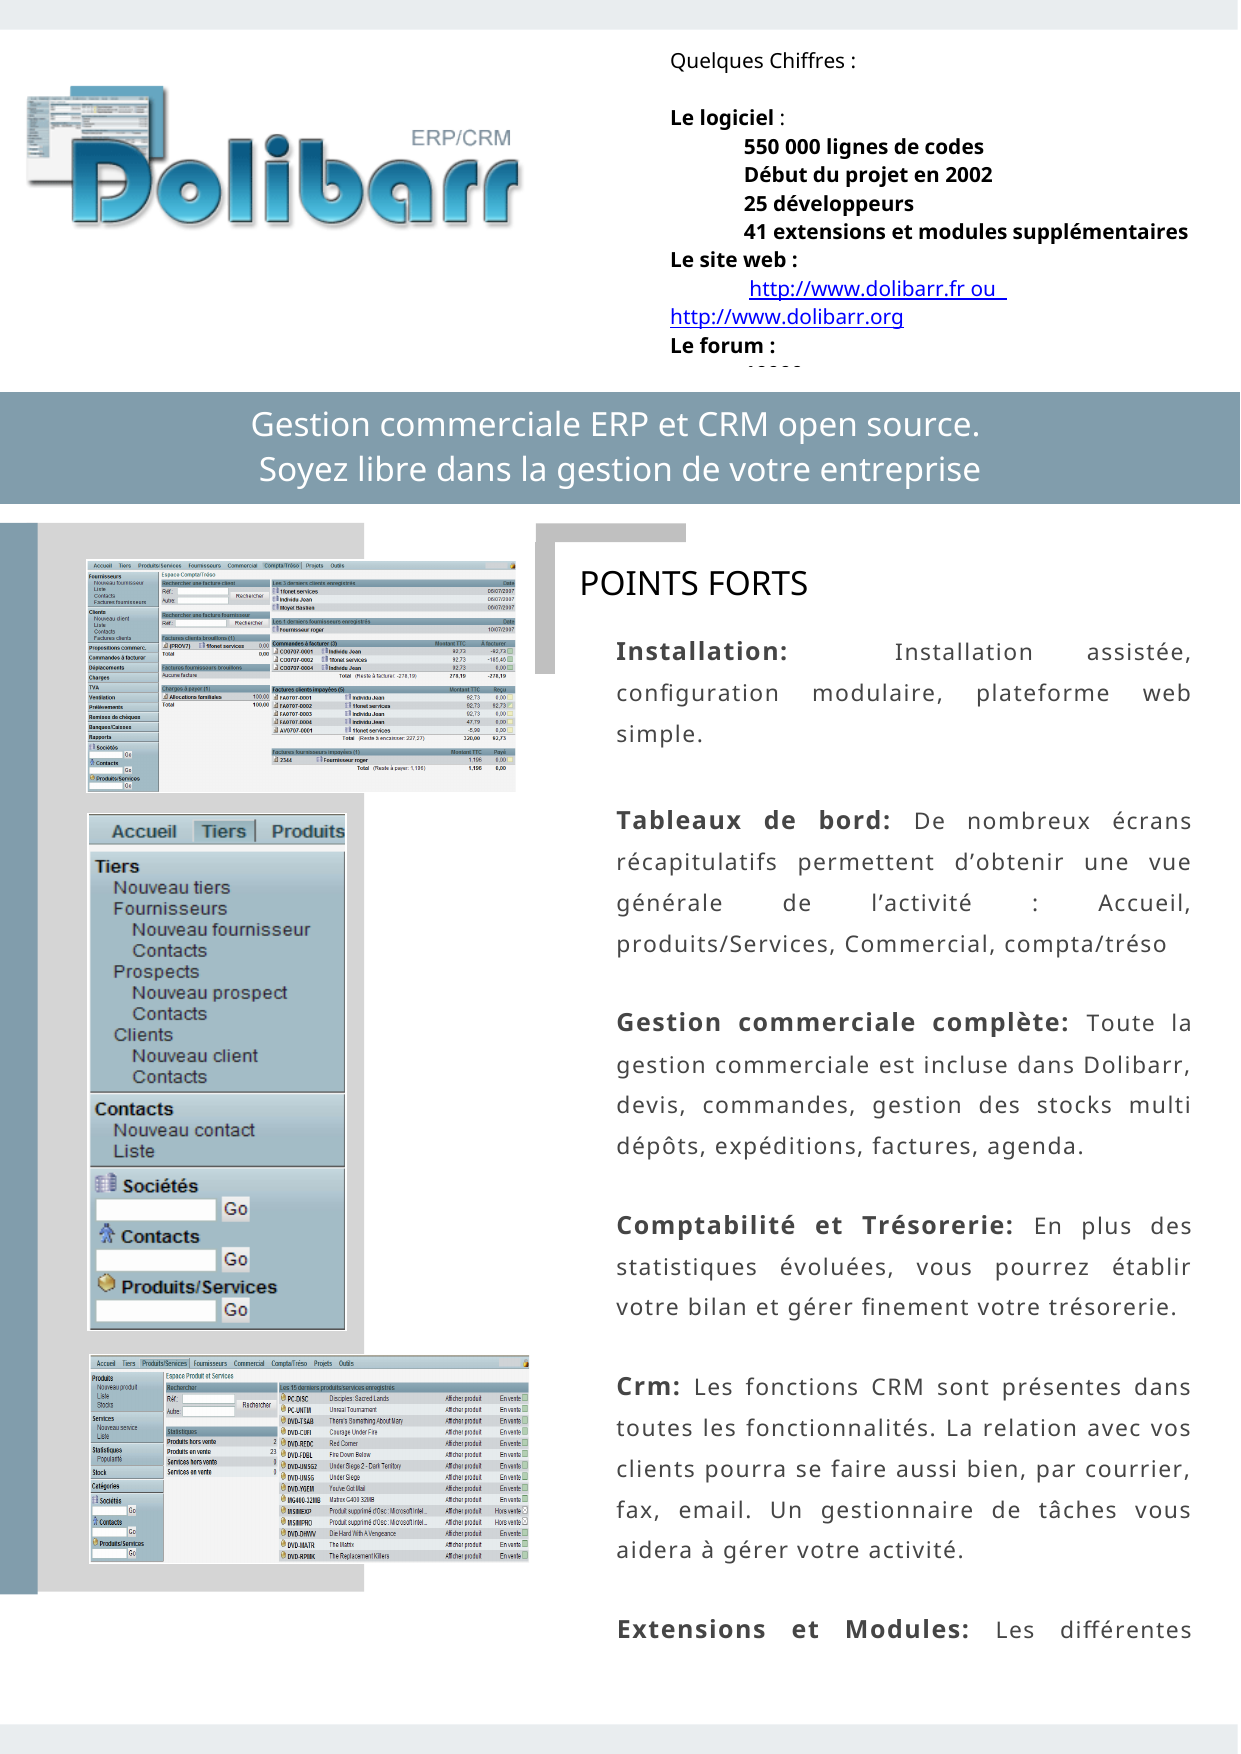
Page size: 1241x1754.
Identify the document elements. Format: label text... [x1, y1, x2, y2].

picture [90, 1355, 530, 1563]
text Comptabilité et Trésorerie: En plus des statistiques évoluées, vous pourrez établir votre bilan et gérer finement votre trésorerie. [616, 1207, 1192, 1323]
text Quelques Chiffres : [670, 47, 1190, 75]
text 10000 messages [670, 359, 1190, 366]
text Gestion commerciale complète: Toute la gestion commerciale est incluse dans Dolibarr, devis, commandes, gestion des stocks multi dépôts, expéditions, factures, agenda. [616, 1005, 1192, 1161]
text http://www.dolibarr.fr ou http://www.dolibarr.org [670, 274, 1190, 331]
text POINTS FORTS [579, 560, 1192, 606]
text 550 000 lignes de codes [744, 132, 1190, 160]
text Extensions et Modules: Les différentes extensions et modules sont facilement paramétrables. Ils s’activent ou se désactivent à volonté dans un tableau de bord d’administration. [617, 1612, 1192, 1659]
text Installation: Installation assistée, configuration modulaire, plateforme web simple. [616, 634, 1192, 749]
text 41 extensions et modules supplémentaires Le site web : [670, 217, 1190, 274]
picture [89, 814, 345, 1330]
text Gestion commerciale ERP et CRM open source. Soyez libre dans la gestion de votre entreprise [17, 401, 1223, 491]
picture [87, 561, 516, 792]
text Le logiciel : [670, 75, 1190, 132]
picture [1, 65, 543, 238]
text Début du projet en 2002 [744, 160, 1190, 189]
text Crm: Les fonctions CRM sont présentes dans toutes les fonctionnalités. La relation avec vos clients pourra se faire aussi bien, par courrier, fax, email. Un gestionnaire de tâches vous aidera à gérer votre activité. [616, 1369, 1192, 1565]
text Tableaux de bord: De nombreux écrans récapitulatifs permettent d’obtenir une vue générale de l’activité : Accueil, produits/Services, Commercial, compta/tréso [616, 803, 1192, 959]
text 25 développeurs [744, 189, 1190, 217]
text Le forum : [670, 331, 1190, 359]
